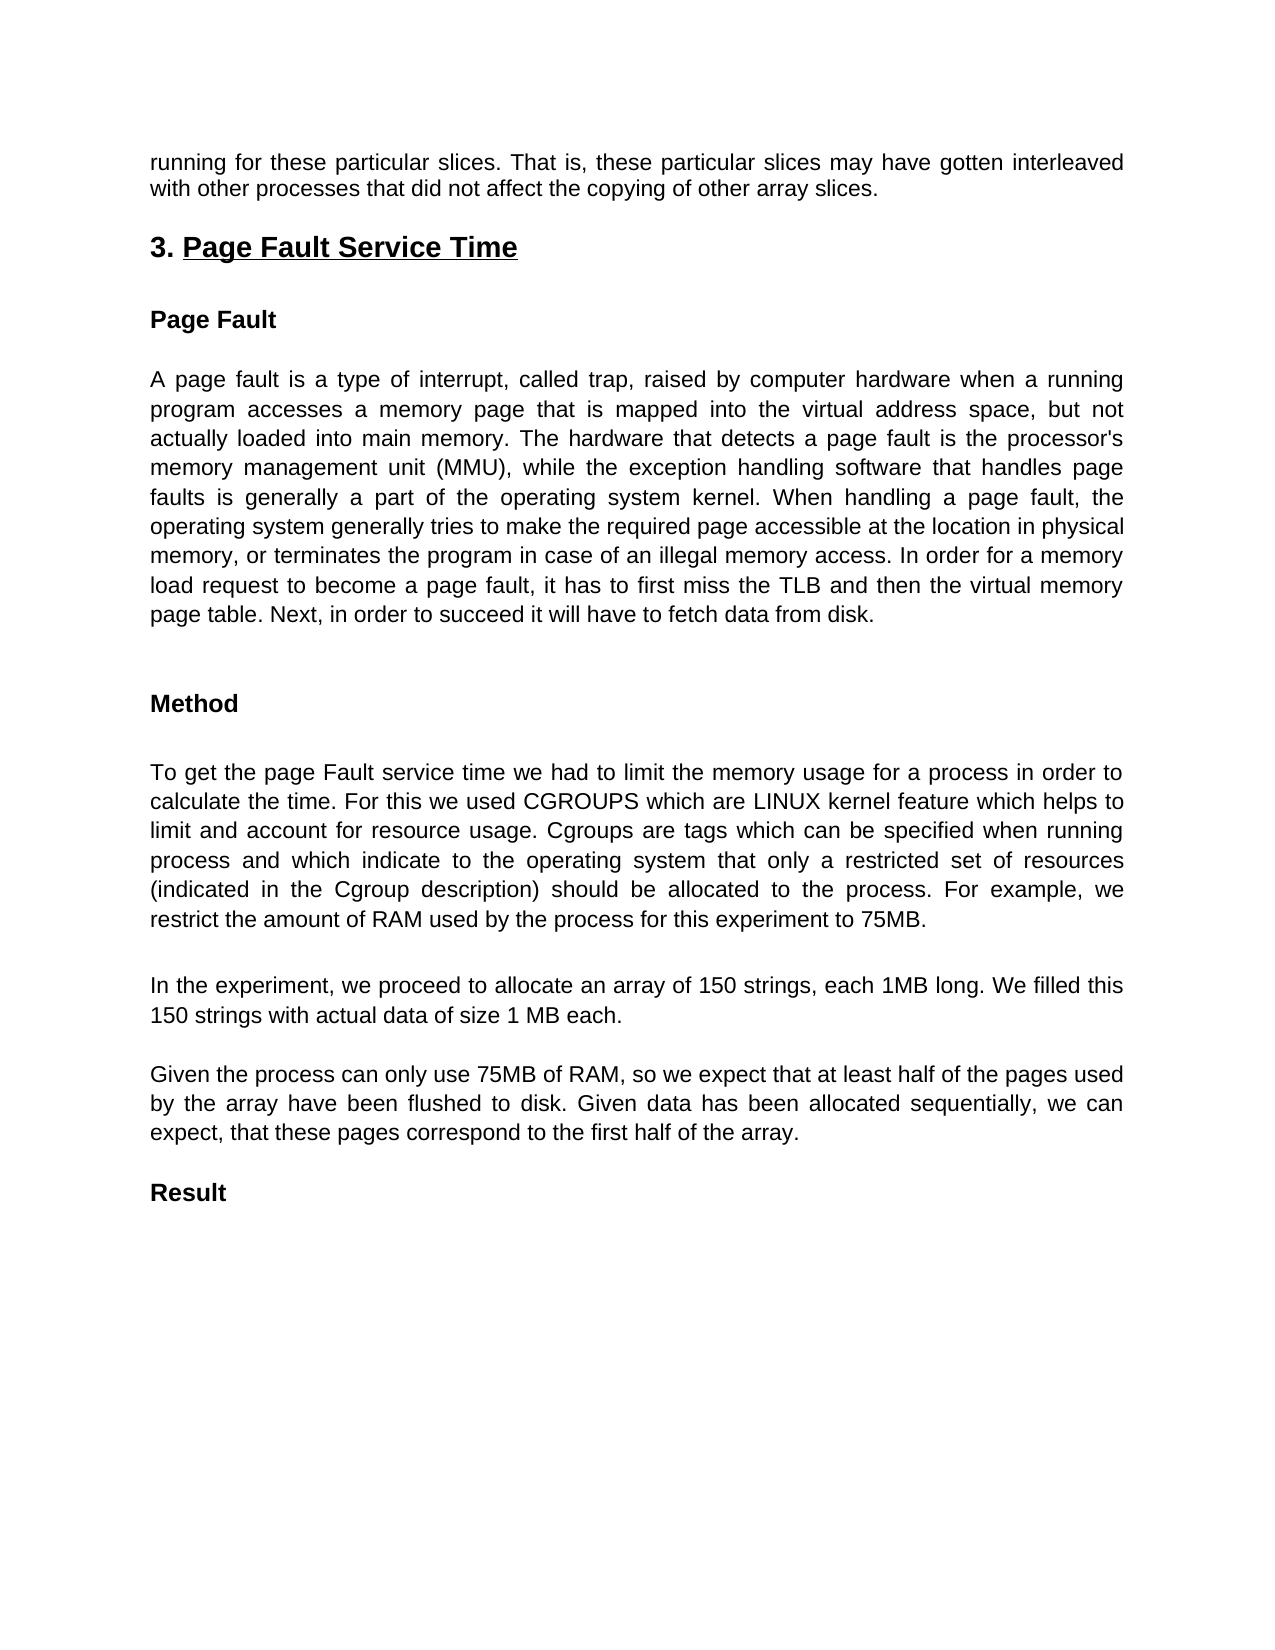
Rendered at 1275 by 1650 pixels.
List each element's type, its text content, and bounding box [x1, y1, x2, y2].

text A page fault is a type of interrupt, called trap, raised by computer hardware when a running program accesses a memory page that is mapped into the virtual address space, but not actually loaded into main memory. The hardware that detects a page fault is the processor's memory management unit (MMU), while the exception handling software that handles page faults is generally a part of the operating system kernel. When handling a page fault, the operating system generally tries to make the required page accessible at the location in physical memory, or terminates the program in case of an illegal memory access. In order for a memory load request to become a page fault, it has to first miss the TLB and then the virtual memory page table. Next, in order to succeed it will have to fetch data from disk. [150, 367, 1125, 627]
text 3. Page Fault Service Time [150, 231, 1125, 263]
text Page Fault [150, 305, 1125, 333]
text running for these particular slices. That is, these particular slices may have gotten interleaved with other processes that did not affect the copying of other array slices. [150, 150, 1125, 201]
text Method [150, 690, 1125, 718]
text Given the process can only use 75MB of RAM, so we expect that at least half of the pages used by the array have been flushed to disk. Given data has been allocated sequentially, we can expect, that these pages correspond to the first half of the array. [150, 1061, 1125, 1146]
text To get the page Fault service time we had to limit the memory usage for a process in order to calculate the time. For this we used CGROUPS which are LINUX kernel feature which helps to limit and account for resource usage. Cgroups are tags which can be specified when running process and which indicate to the operating system that only a restricted set of resources (indicated in the Cgroup description) should be allocated to the process. For example, we restrict the amount of RAM used by the process for this experiment to 75MB. [150, 759, 1125, 932]
text In the experiment, we proceed to allocate an array of 150 strings, each 1MB long. We filled this 150 strings with actual data of size 1 MB each. [150, 973, 1125, 1028]
text Result [150, 1179, 1125, 1207]
